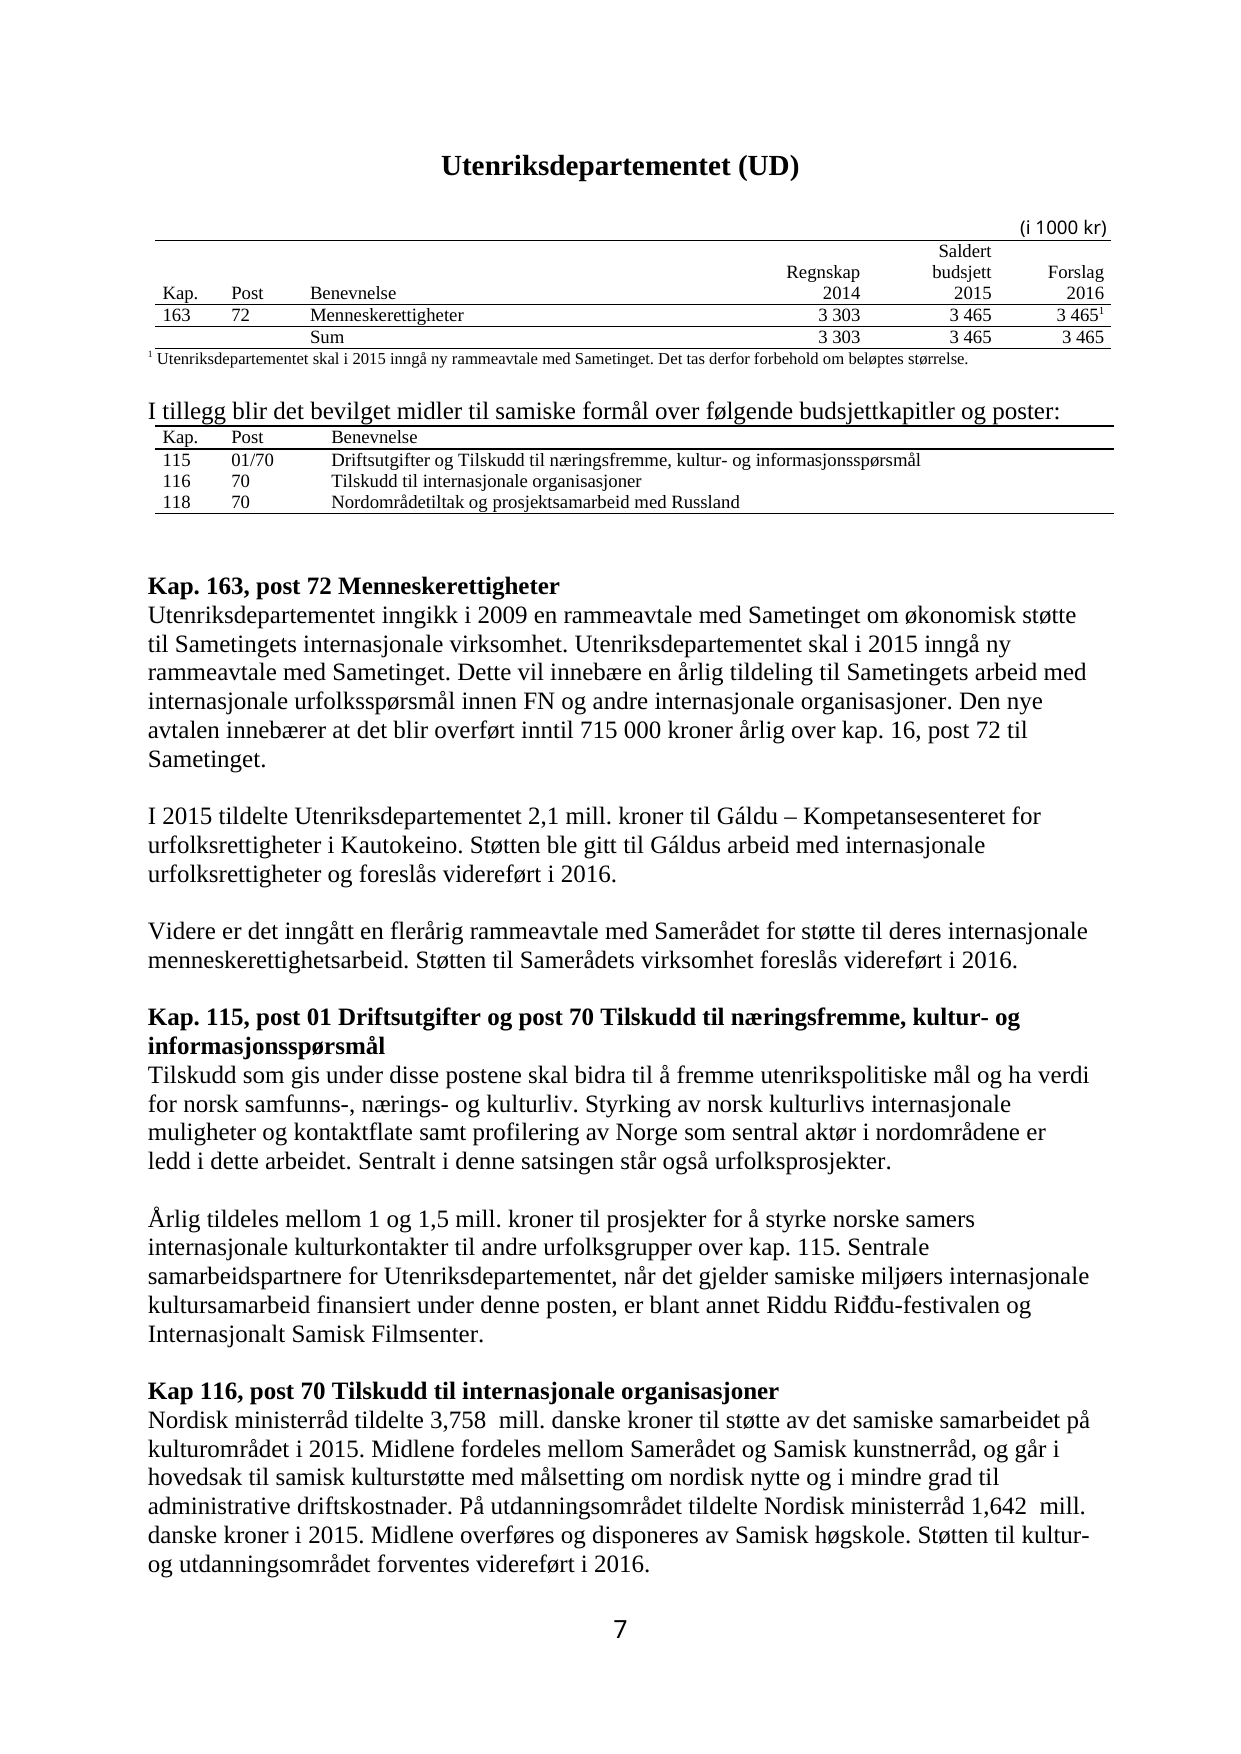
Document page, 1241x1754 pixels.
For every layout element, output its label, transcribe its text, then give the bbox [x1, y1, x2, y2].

table_cell Saldert budsjett 2015 [868, 241, 999, 304]
text Kap. 163, post 72 Menneskerettigheter [148, 571, 1093, 600]
text internasjonale kulturkontakter til andre urfolksgrupper over kap. 115. Sentrale [148, 1232, 1093, 1261]
table_cell Driftsutgifter og Tilskudd til næringsfremme, kultur- og informasjonsspørsmål [324, 450, 1114, 471]
table_header Benevnelse [324, 427, 1114, 448]
table_cell Forslag 2016 [999, 241, 1111, 304]
table_header [717, 215, 867, 240]
table_cell 163 [155, 305, 224, 326]
text Tilskudd som gis under disse postene skal bidra til å fremme utenrikspolitiske mål og ha verdi for norsk samfunns-, nærings- og kulturliv. Styrking av norsk kulturlivs internasjonale muligheter og kontaktflate samt profilering av Norge som sentral aktør i nordområdene er ledd i dette arbeidet. Sentralt i denne satsingen står også urfolksprosjekter. [148, 1060, 1093, 1175]
table_cell 116 [155, 471, 224, 492]
table_cell Kap. [155, 241, 224, 304]
table_cell 118 [155, 492, 224, 513]
table_cell 3 303 [717, 327, 867, 347]
text Kap 116, post 70 Tilskudd til internasjonale organisasjoner [148, 1376, 1093, 1405]
table_cell 70 [224, 471, 324, 492]
table_header Kap. [155, 427, 224, 448]
table_cell [224, 327, 302, 347]
table_header [303, 215, 717, 240]
table_cell Regnskap 2014 [717, 241, 867, 304]
text Årlig tildeles mellom 1 og 1,5 mill. kroner til prosjekter for å styrke norske samers [148, 1204, 1093, 1232]
table_cell Tilskudd til internasjonale organisasjoner [324, 471, 1114, 492]
table_cell 72 [224, 305, 302, 326]
table_cell Benevnelse [303, 241, 717, 304]
table_cell Nordområdetiltak og prosjektsamarbeid med Russland [324, 492, 1114, 513]
table_cell 01/70 [224, 450, 324, 471]
table_cell 3 465 [868, 305, 999, 326]
table_header [224, 215, 302, 240]
text 1 Utenriksdepartementet skal i 2015 inngå ny rammeavtale med Sametinget. Det tas derfor forbehold om beløptes størrelse. [148, 348, 1093, 368]
table_cell 3 303 [717, 305, 867, 326]
table_cell 3 465 [999, 327, 1111, 347]
text Utenriksdepartementet inngikk i 2009 en rammeavtale med Sametinget om økonomisk støtte til Sametingets internasjonale virksomhet. Utenriksdepartementet skal i 2015 inngå ny rammeavtale med Sametinget. Dette vil innebære en årlig tildeling til Sametingets arbeid med internasjonale urfolksspørsmål innen FN og andre internasjonale organisasjoner. Den nye avtalen innebærer at det blir overført inntil 715 000 kroner årlig over kap. 16, post 72 til Sametinget. [148, 600, 1093, 772]
table_cell Sum [303, 327, 717, 347]
table_header [155, 215, 224, 240]
text Nordisk ministerråd tildelte 3,758 mill. danske kroner til støtte av det samiske samarbeidet på kulturområdet i 2015. Midlene fordeles mellom Samerådet og Samisk kunstnerråd, og går i hovedsak til samisk kulturstøtte med målsetting om nordisk nytte og i mindre grad til administrative driftskostnader. På utdanningsområdet tildelte Nordisk ministerråd 1,642 mill. danske kroner i 2015. Midlene overføres og disponeres av Samisk høgskole. Støtten til kultur- og utdanningsområdet forventes videreført i 2016. [148, 1405, 1093, 1577]
table_cell Menneskerettigheter [303, 305, 717, 326]
table_cell 3 465 [868, 327, 999, 347]
text I tillegg blir det bevilget midler til samiske formål over følgende budsjettkapitler og poster: [148, 396, 1093, 425]
text Videre er det inngått en flerårig rammeavtale med Samerådet for støtte til deres internasjonale menneskerettighetsarbeid. Støtten til Samerådets virksomhet foreslås videreført i 2016. [148, 916, 1093, 974]
table_cell 3 4651 [999, 305, 1111, 326]
table_header Post [224, 427, 324, 448]
table_cell 115 [155, 450, 224, 471]
table_cell [155, 327, 224, 347]
table_header (i 1000 kr) [999, 215, 1111, 240]
table_header [868, 215, 999, 240]
table_cell Post [224, 241, 302, 304]
text samarbeidspartnere for Utenriksdepartementet, når det gjelder samiske miljøers internasjonale kultursamarbeid finansiert under denne posten, er blant annet Riddu Riđđu-festivalen og Internasjonalt Samisk Filmsenter. [148, 1261, 1093, 1347]
subtitle Utenriksdepartementet (UD) [148, 148, 1093, 181]
text Kap. 115, post 01 Driftsutgifter og post 70 Tilskudd til næringsfremme, kultur- og informasjonsspørsmål [148, 1002, 1093, 1060]
text I 2015 tildelte Utenriksdepartementet 2,1 mill. kroner til Gáldu – Kompetansesenteret for urfolksrettigheter i Kautokeino. Støtten ble gitt til Gáldus arbeid med internasjonale urfolksrettigheter og foreslås videreført i 2016. [148, 801, 1093, 887]
table_cell 70 [224, 492, 324, 513]
